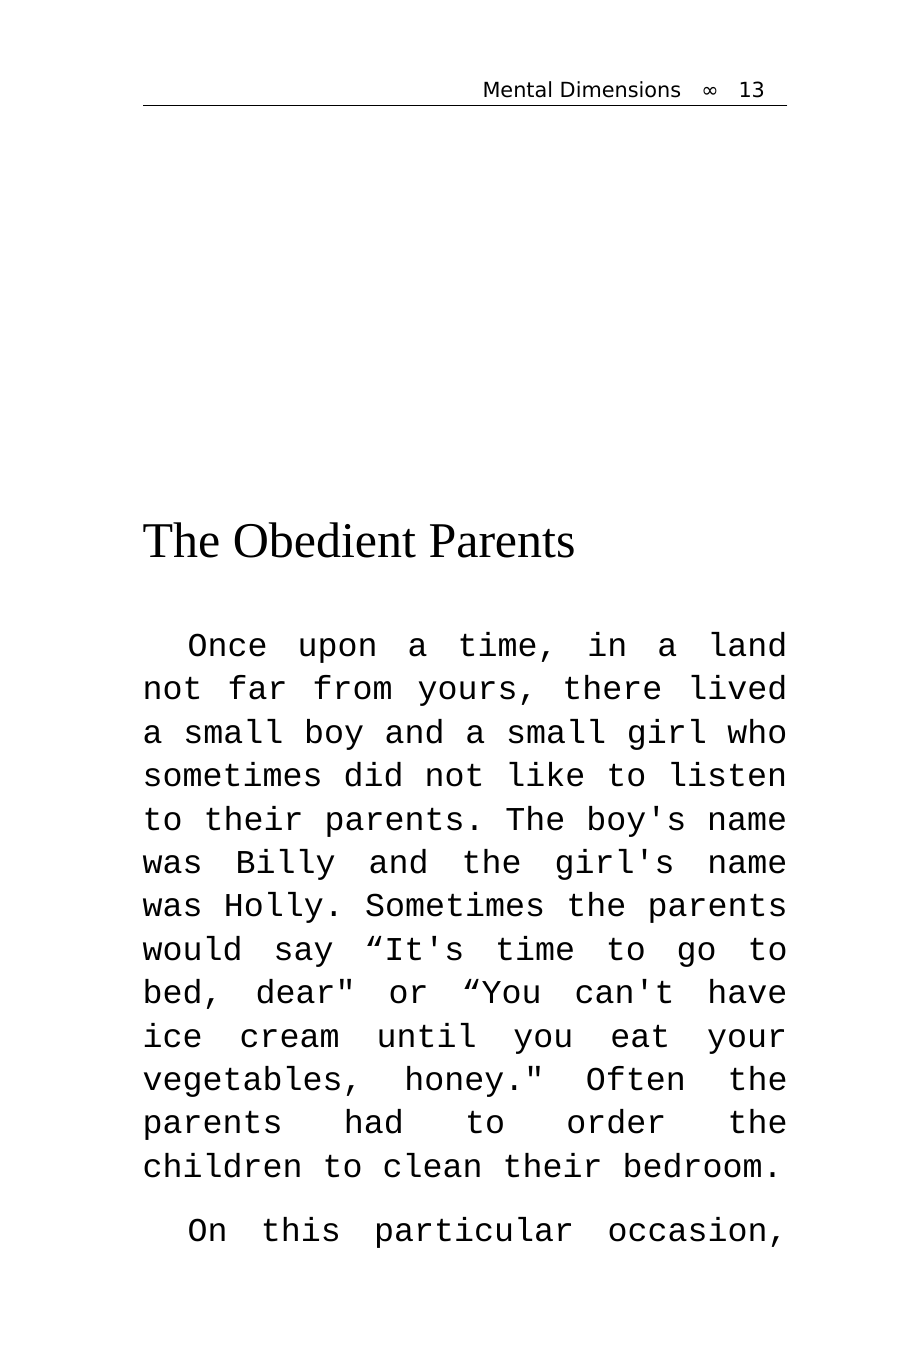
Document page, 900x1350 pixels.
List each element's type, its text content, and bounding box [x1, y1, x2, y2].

title The Obedient Parents [142, 511, 787, 568]
text Once upon a time, in a land not far from yours, there lived a small boy and a small girl who sometimes did not like to listen to their parents. The boy's name was Billy and the girl's name was Holly. Sometimes the parents would say “It's time to go to bed, dear" or “You can't have ice cream until you eat your vegetables, honey." Often the parents had to order the children to clean their bedroom. [142, 628, 787, 1187]
text On this particular occasion, [142, 1214, 787, 1252]
